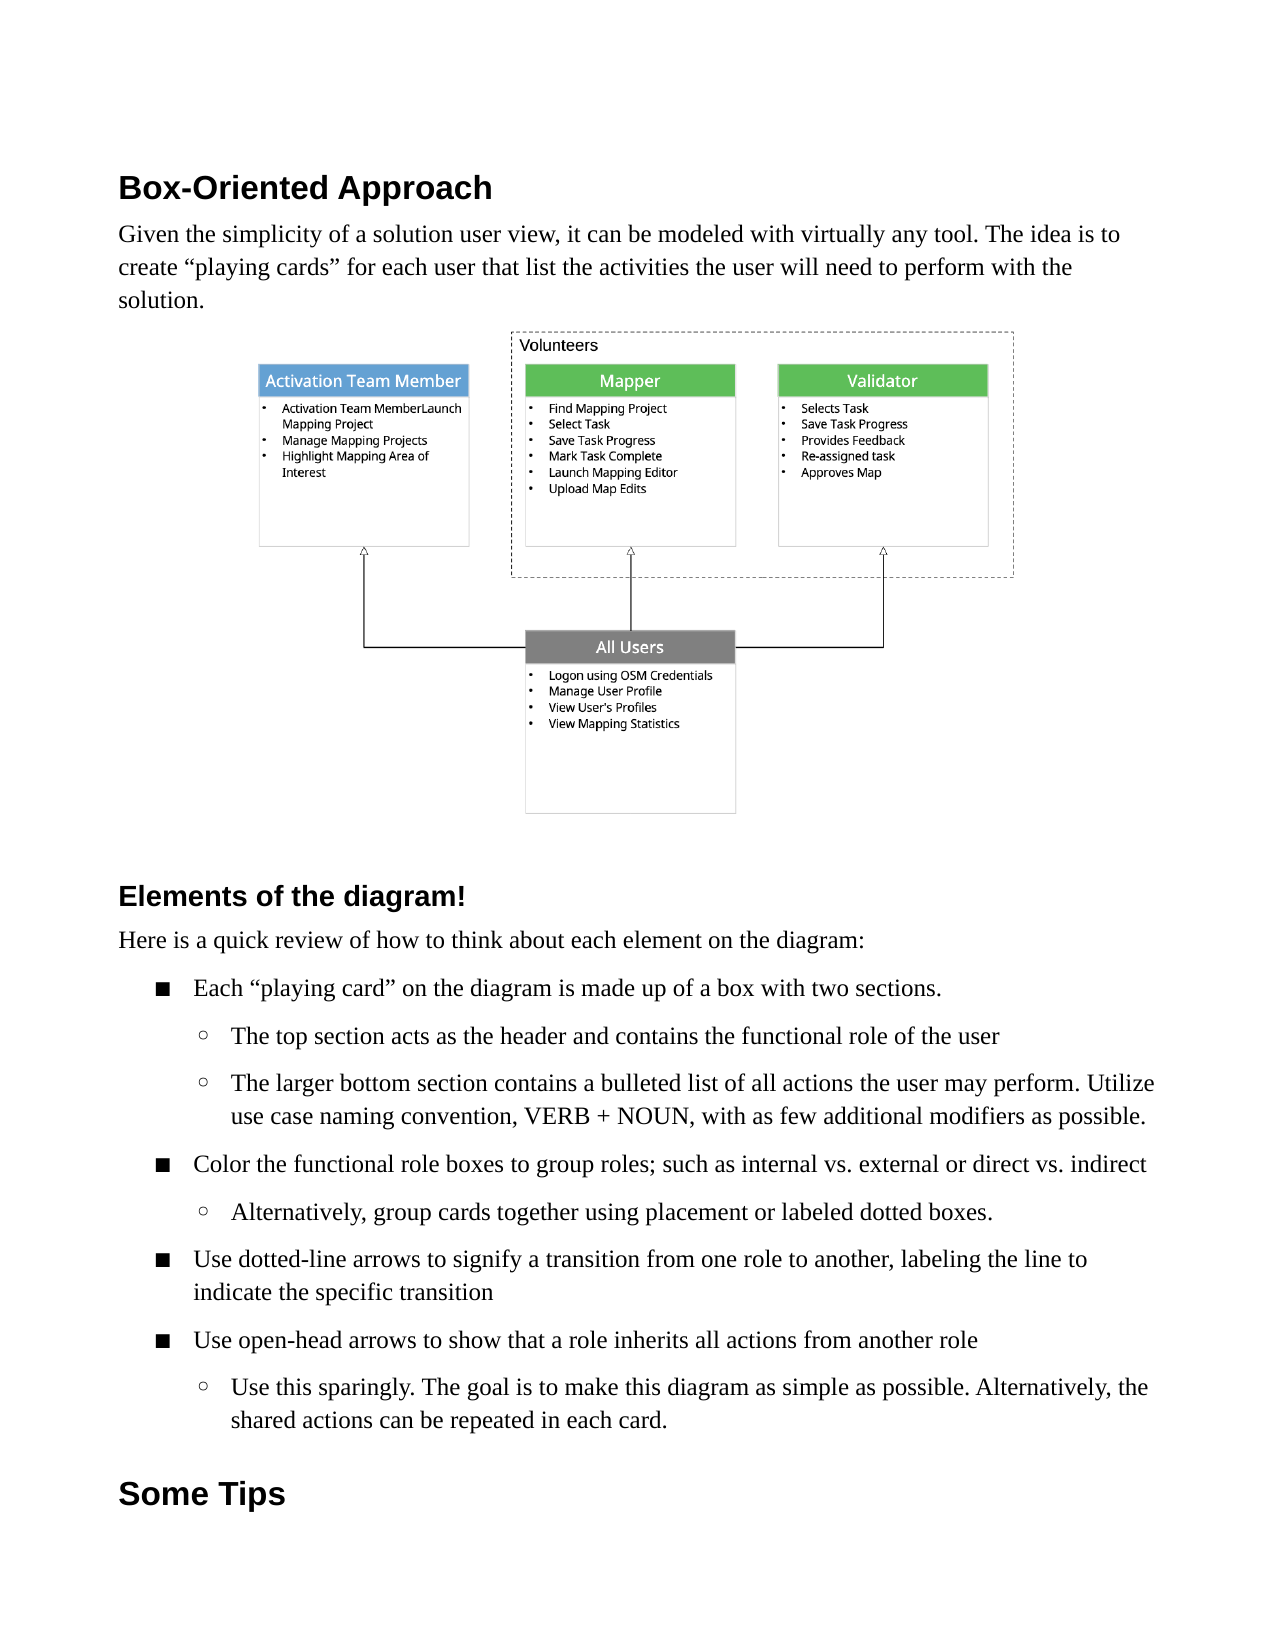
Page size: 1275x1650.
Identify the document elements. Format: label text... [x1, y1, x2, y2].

subtitle Box-Oriented Approach [118, 168, 1157, 206]
list Use this sparingly. The goal is to make this diagram as simple as possible. Alternatively, the shared actions can be repeated in each card. [193, 1372, 1157, 1434]
list The larger bottom section contains a bulleted list of all actions the user may perform. Utilize use case naming convention, VERB + NOUN, with as few additional modifiers as possible. [193, 1068, 1157, 1130]
text Here is a quick review of how to think about each element on the diagram: [118, 926, 1157, 954]
subtitle Elements of the diagram! [118, 879, 1157, 913]
list Use dotted-line arrows to signify a transition from one role to another, labeling the line to indicate the specific transition [156, 1244, 1157, 1306]
list Alternatively, group cards together using placement or labeled dotted boxes. [193, 1197, 1157, 1225]
subtitle Some Tips [118, 1474, 1157, 1512]
list Color the functional role boxes to group roles; such as internal vs. external or direct vs. indirect [156, 1149, 1157, 1178]
list Each “playing card” on the diagram is made up of a box with two sections. [156, 973, 1157, 1002]
text Given the simplicity of a solution user view, it can be modeled with virtually any tool. The idea is to create “playing cards” for each user that list the activities the user will need to perform with the solution. [118, 219, 1157, 313]
list The top section acts as the header and contains the functional role of the user [193, 1021, 1157, 1049]
list Use open-head arrows to show that a role inherits all actions from another role [156, 1325, 1157, 1353]
picture [249, 317, 1019, 817]
